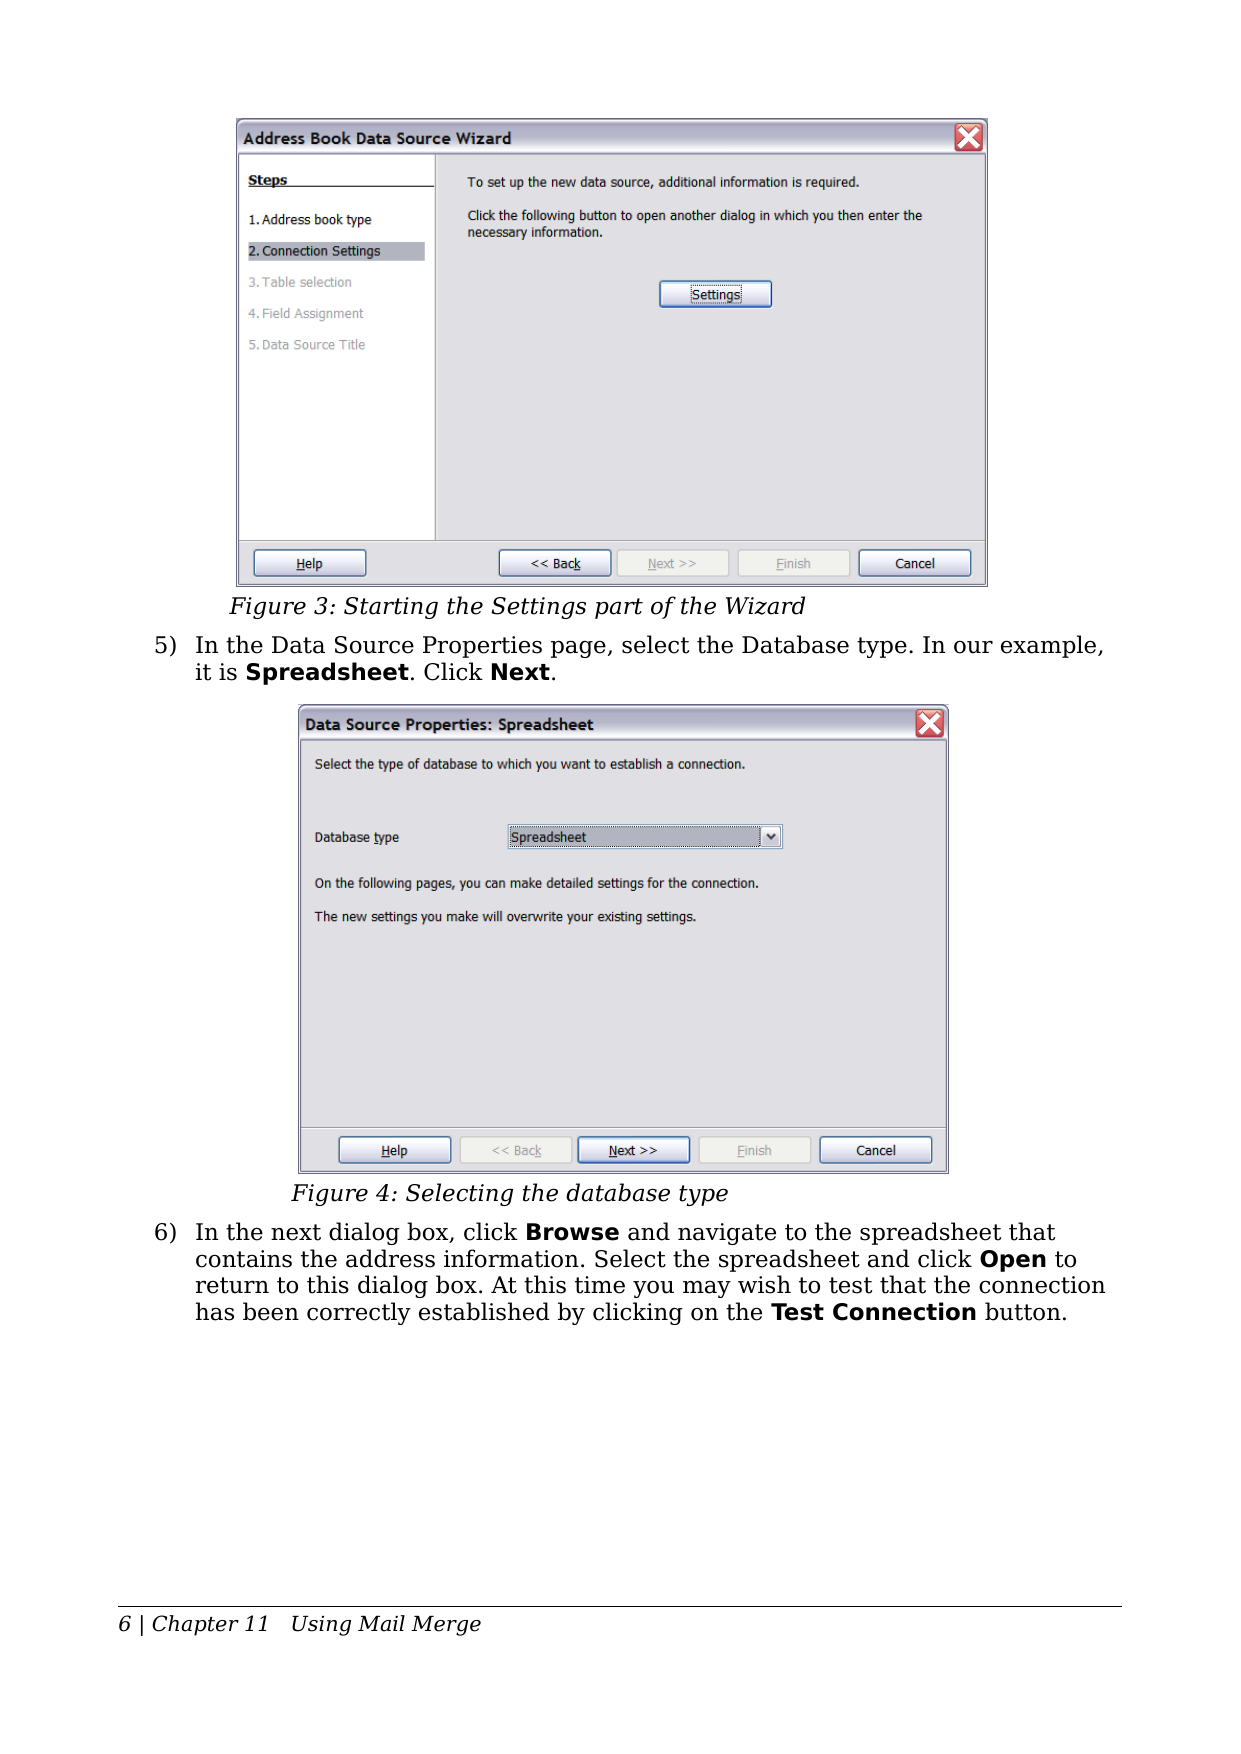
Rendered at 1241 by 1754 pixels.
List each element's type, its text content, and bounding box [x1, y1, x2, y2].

text Figure 4: Selecting the database type [291, 1180, 949, 1207]
list In the next dialog box, click Browse and navigate to the spreadsheet that contains the address information. Select the spreadsheet and click Open to return to this dialog box. At this time you may wish to test that the connection has been correctly established by clicking on the Test Connection button. [177, 1219, 1122, 1326]
picture [298, 704, 949, 1174]
text Figure 3: Starting the Settings part of the Wizard [229, 593, 1011, 620]
picture [236, 118, 988, 587]
list In the Data Source Properties page, select the Database type. In our example, it is Spreadsheet. Click Next. [177, 633, 1122, 686]
